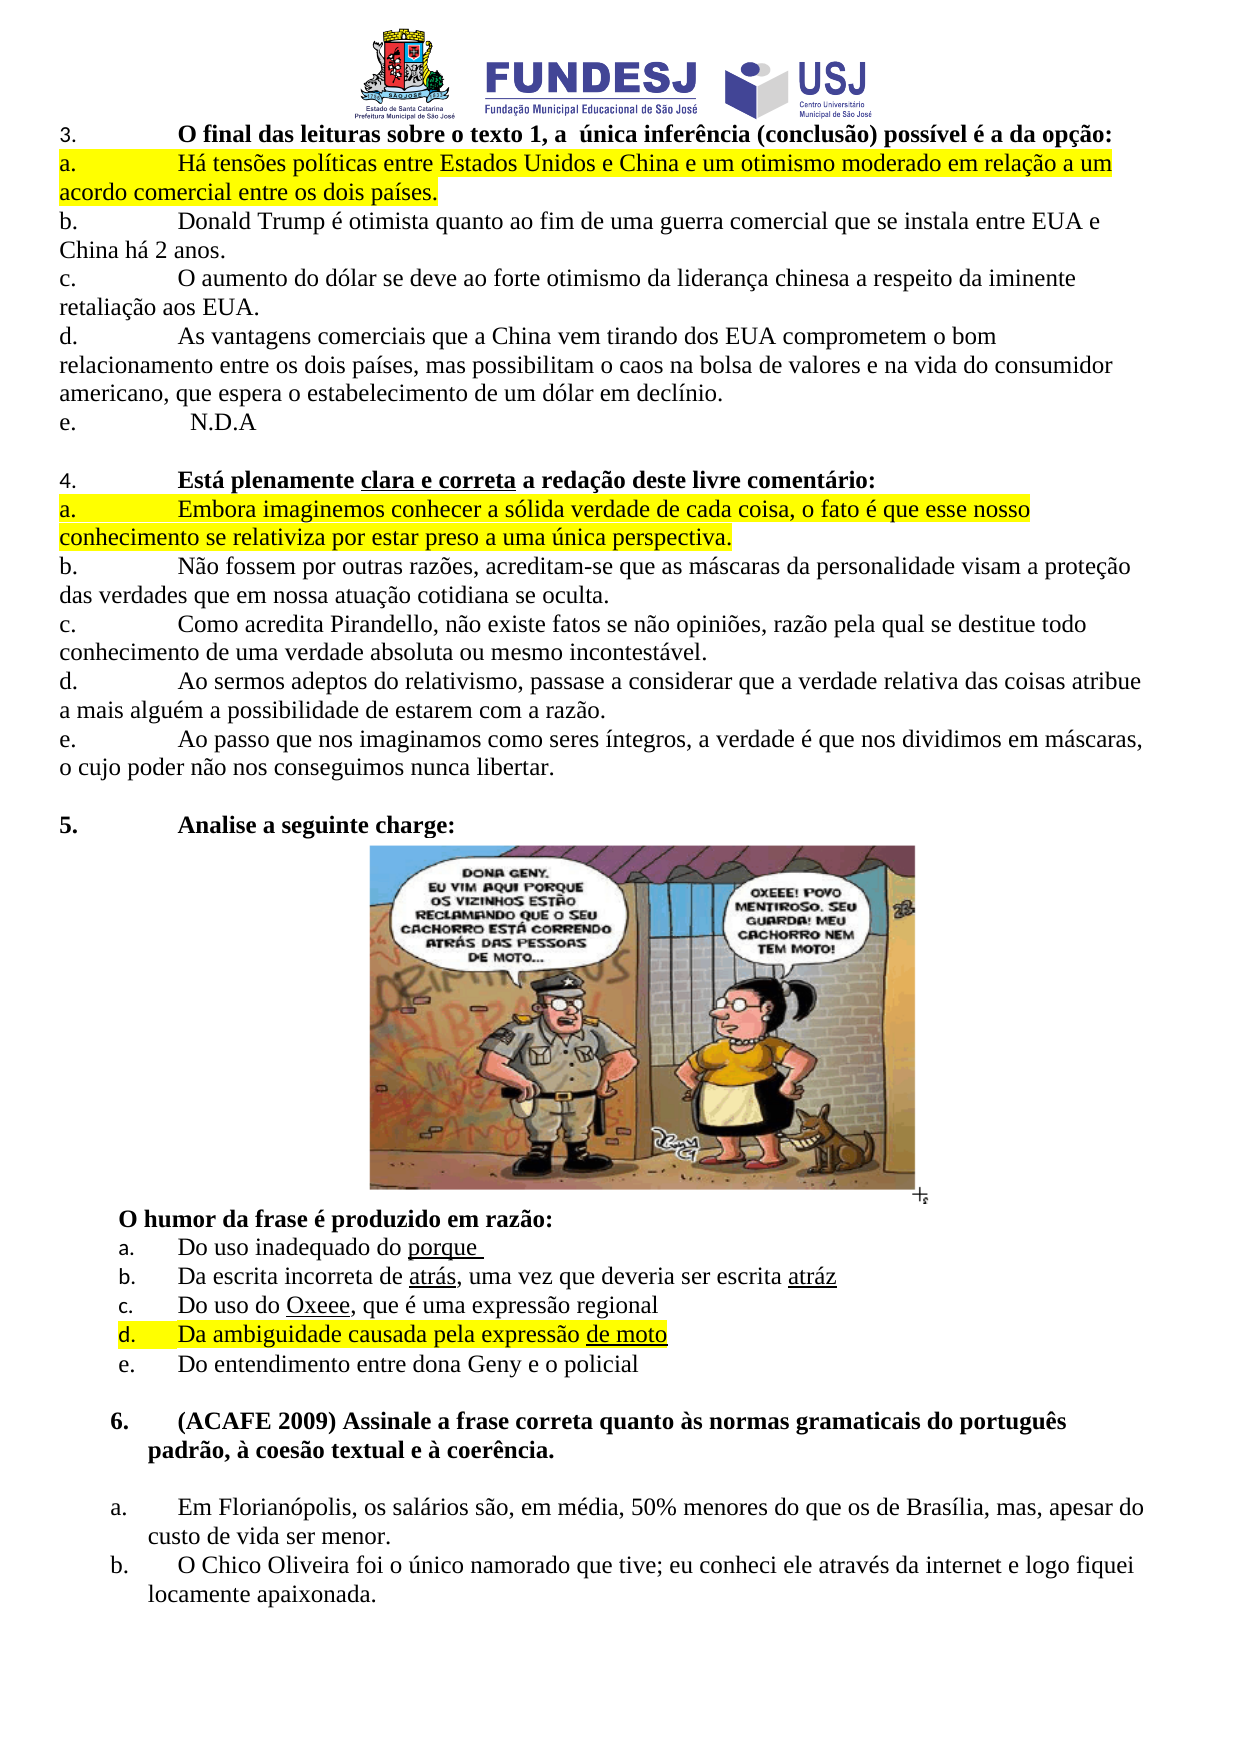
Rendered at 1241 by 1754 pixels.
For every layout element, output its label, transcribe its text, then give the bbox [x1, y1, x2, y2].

picture [354, 28, 872, 120]
list O aumento do dólar se deve ao forte otimismo da liderança chinesa a respeito da iminente retaliação aos EUA. [59, 263, 1152, 321]
list O Chico Oliveira foi o único namorado que tive; eu conheci ele através da internet e logo fiquei locamente apaixonada. [110, 1550, 1152, 1607]
list Há tensões políticas entre Estados Unidos e China e um otimismo moderado em relação a um acordo comercial entre os dois países. [59, 148, 1152, 206]
text O humor da frase é produzido em razão: [59, 1204, 1152, 1232]
list N.D.A [59, 407, 1152, 436]
list As vantagens comerciais que a China vem tirando dos EUA comprometem o bom relacionamento entre os dois países, mas possibilitam o caos na bolsa de valores e na vida do consumidor americano, que espera o estabelecimento de um dólar em declínio. [59, 321, 1152, 407]
list (ACAFE 2009) Assinale a frase correta quanto às normas gramaticais do português padrão, à coesão textual e à coerência. [110, 1406, 1152, 1464]
list Embora imaginemos conhecer a sólida verdade de cada coisa, o fato é que esse nosso conhecimento se relativiza por estar preso a uma única perspectiva. [59, 494, 1152, 551]
list Da escrita incorreta de atrás, uma vez que deveria ser escrita atráz [59, 1261, 1152, 1291]
list Como acredita Pirandello, não existe fatos se não opiniões, razão pela qual se destitue todo conhecimento de uma verdade absoluta ou mesmo incontestável. [59, 609, 1152, 666]
list Do uso do Oxeee, que é uma expressão regional [59, 1291, 1152, 1319]
list Ao sermos adeptos do relativismo, passase a considerar que a verdade relativa das coisas atribue a mais alguém a possibilidade de estarem com a razão. [59, 666, 1152, 724]
list Do uso inadequado do porque [59, 1232, 1152, 1261]
list Da ambiguidade causada pela expressão de moto [59, 1319, 1152, 1349]
list Do entendimento entre dona Geny e o policial [59, 1349, 1152, 1377]
picture [341, 838, 929, 1204]
list Não fossem por outras razões, acreditam-se que as máscaras da personalidade visam a proteção das verdades que em nossa atuação cotidiana se oculta. [59, 551, 1152, 609]
list Ao passo que nos imaginamos como seres íntegros, a verdade é que nos dividimos em máscaras, o cujo poder não nos conseguimos nunca libertar. [59, 724, 1152, 781]
list Em Florianópolis, os salários são, em média, 50% menores do que os de Brasília, mas, apesar do custo de vida ser menor. [110, 1492, 1152, 1550]
list O final das leituras sobre o texto 1, a única inferência (conclusão) possível é a da opção: [59, 119, 1152, 148]
list Analise a seguinte charge: [59, 810, 1152, 839]
list Está plenamente clara e correta a redação deste livre comentário: [59, 465, 1152, 494]
list Donald Trump é otimista quanto ao fim de uma guerra comercial que se instala entre EUA e China há 2 anos. [59, 206, 1152, 263]
